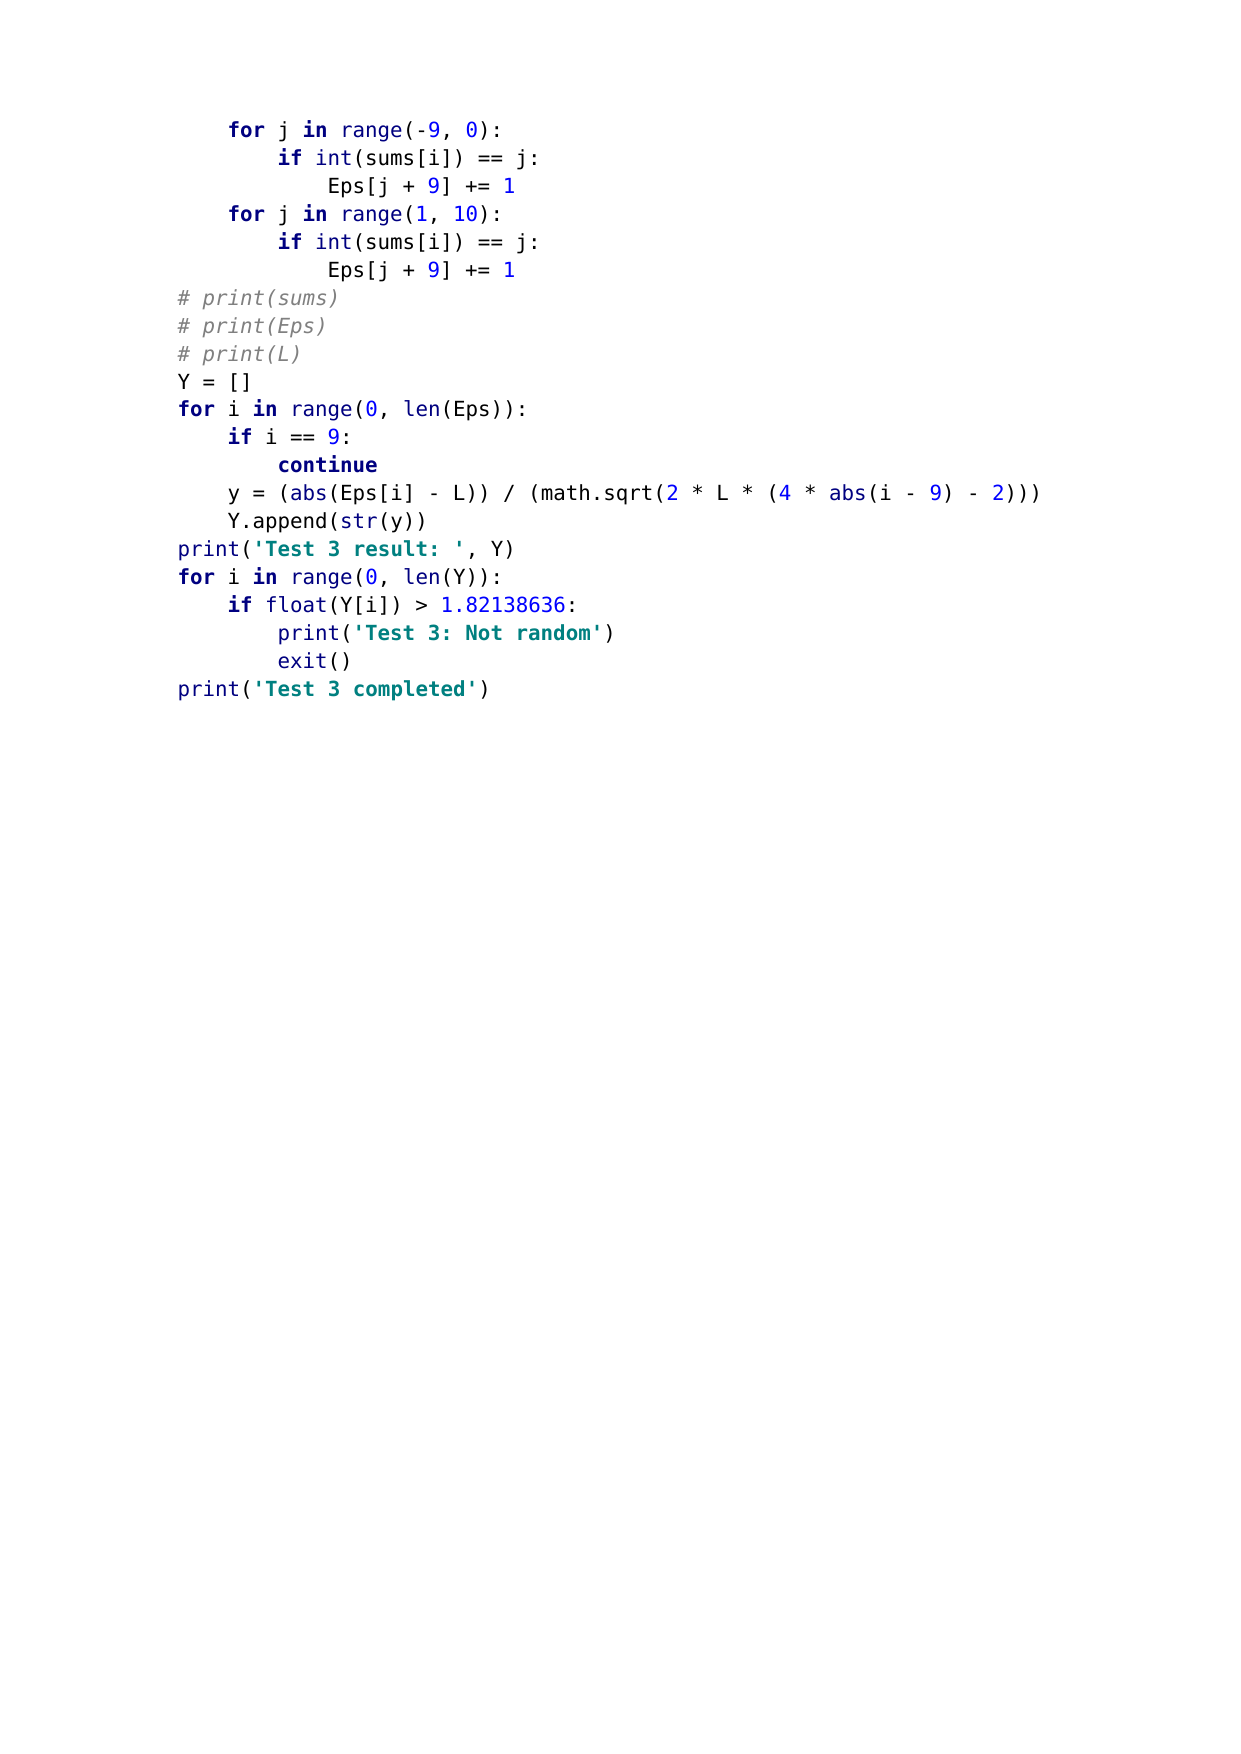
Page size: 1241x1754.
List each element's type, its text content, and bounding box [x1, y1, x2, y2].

text for j in range(1, 10): [177, 202, 1152, 226]
text for i in range(0, len(Y)): [177, 565, 1152, 589]
text if int(sums[i]) == j: [177, 230, 1152, 254]
text continue [177, 453, 1152, 478]
text if i == 9: [177, 425, 1152, 449]
text exit() [177, 649, 1152, 673]
text print('Test 3: Not random') [177, 621, 1152, 645]
text Eps[j + 9] += 1 [177, 174, 1152, 198]
text # print(Eps) [177, 314, 1152, 338]
text Eps[j + 9] += 1 [177, 258, 1152, 282]
text for j in range(-9, 0): [177, 118, 1152, 142]
text Y = [] [177, 370, 1152, 394]
text print('Test 3 result: ', Y) [177, 537, 1152, 562]
text # print(sums) [177, 286, 1152, 311]
text print('Test 3 completed') [177, 677, 1152, 701]
text y = (abs(Eps[i] - L)) / (math.sqrt(2 * L * (4 * abs(i - 9) - 2))) [177, 481, 1152, 506]
text if int(sums[i]) == j: [177, 146, 1152, 170]
text Y.append(str(y)) [177, 509, 1152, 534]
text if float(Y[i]) > 1.82138636: [177, 593, 1152, 617]
text for i in range(0, len(Eps)): [177, 397, 1152, 422]
text # print(L) [177, 342, 1152, 366]
